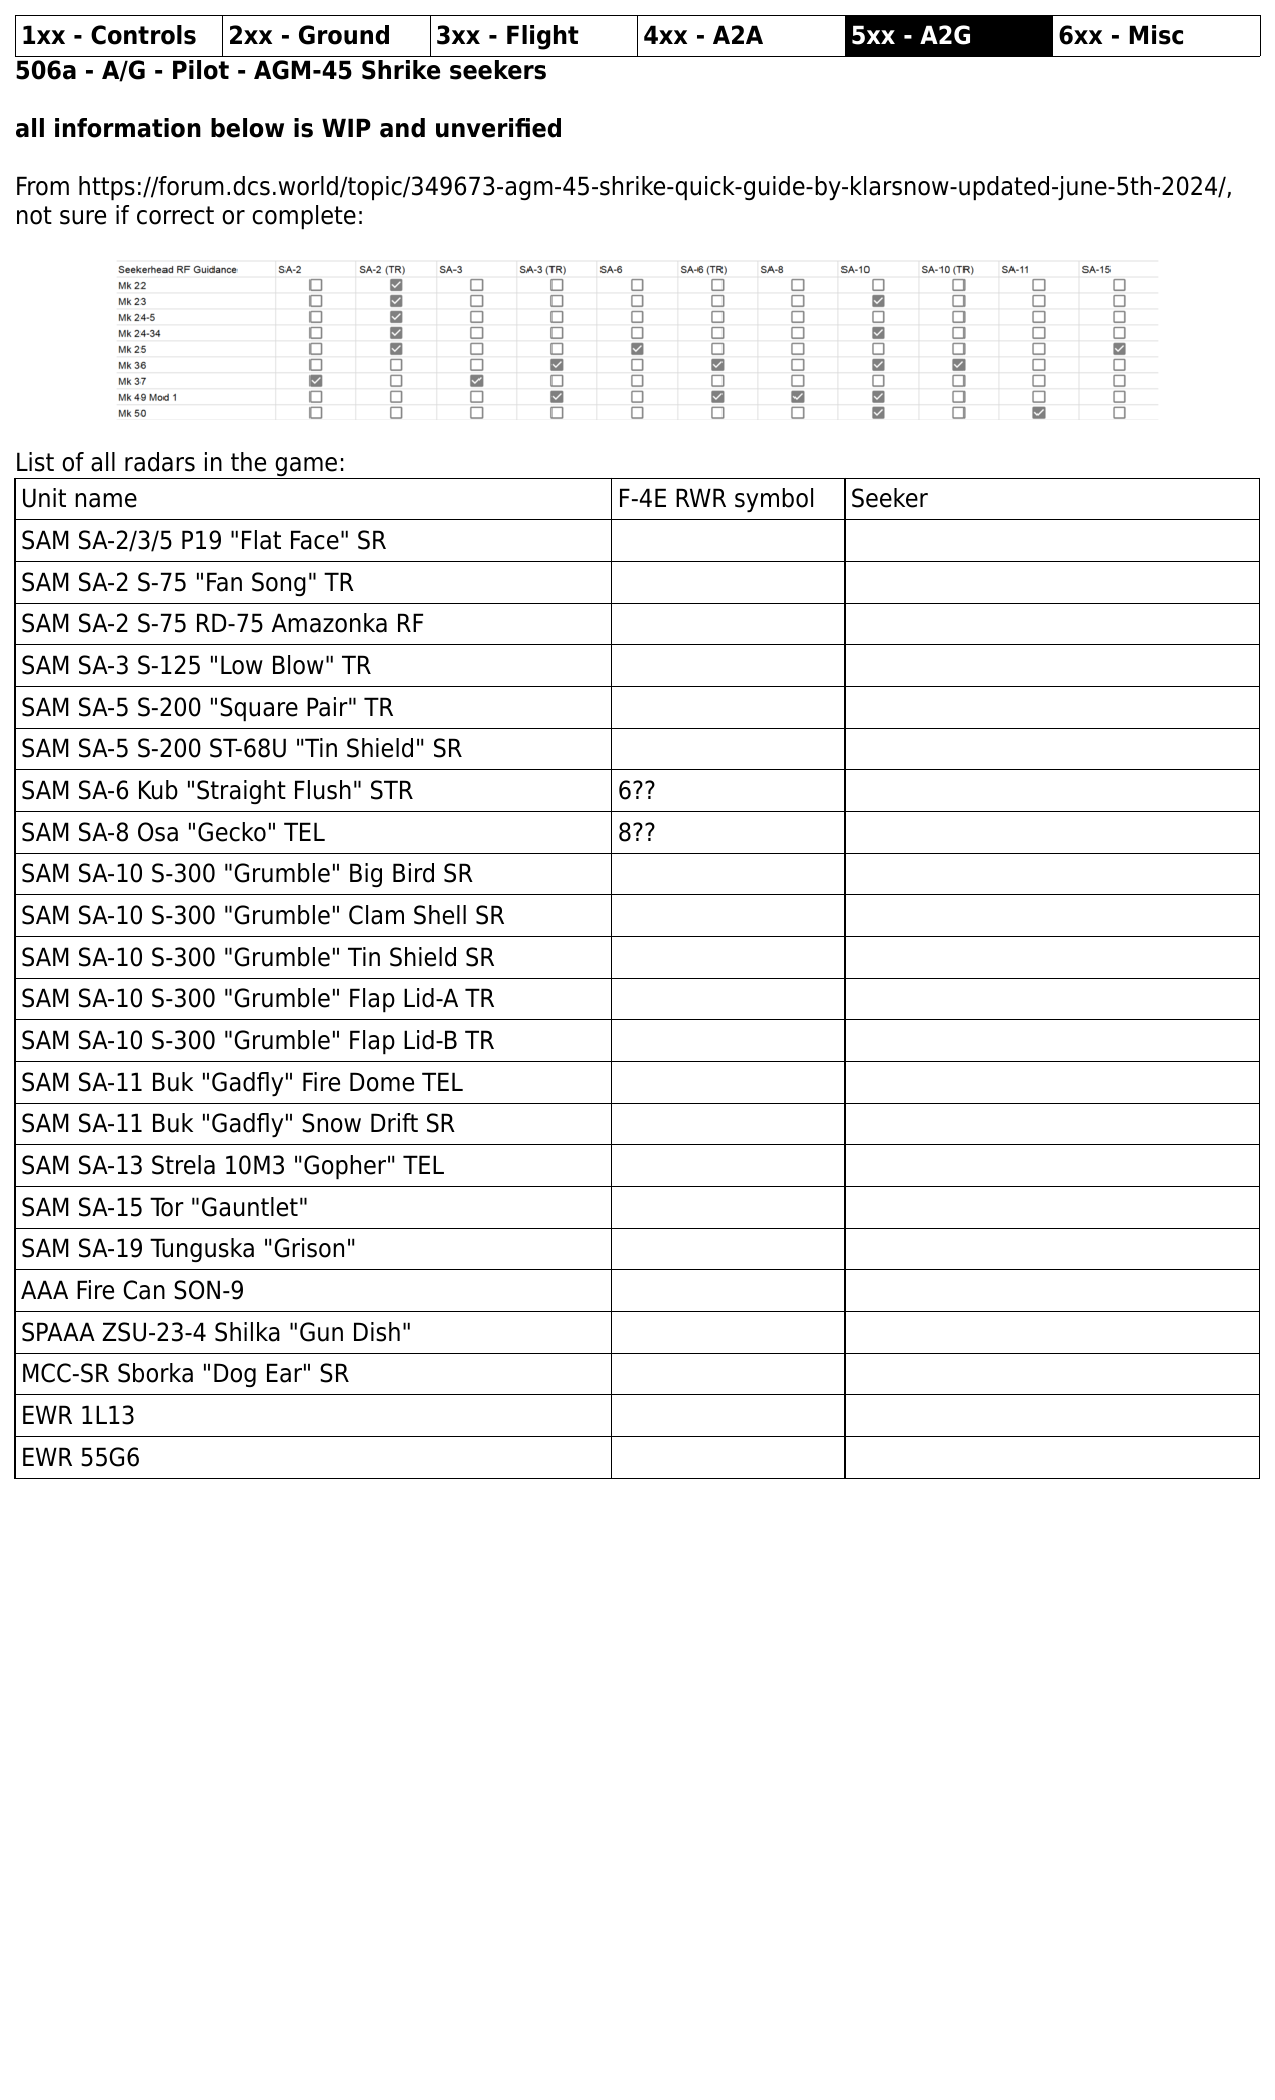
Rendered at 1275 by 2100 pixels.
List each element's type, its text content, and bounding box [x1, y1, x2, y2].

table_cell [846, 1395, 1259, 1436]
table_cell [612, 1187, 844, 1228]
table_cell SAM SA-2 S-75 "Fan Song" TR [16, 562, 611, 603]
table_cell [846, 895, 1259, 936]
table_cell SAM SA-5 S-200 ST-68U "Tin Shield" SR [16, 729, 611, 769]
table_header 1xx - Controls [16, 16, 222, 56]
table_cell [612, 1354, 844, 1394]
table_cell [612, 520, 844, 561]
picture [116, 259, 1159, 420]
table_cell [846, 1354, 1259, 1394]
table_cell [846, 854, 1259, 894]
table_cell SAM SA-8 Osa "Gecko" TEL [16, 812, 611, 853]
table_cell 6?? [612, 770, 844, 811]
table_cell [846, 979, 1259, 1019]
text all information below is WIP and unverified [15, 114, 1260, 143]
table_cell [846, 1270, 1259, 1311]
table_cell [612, 1062, 844, 1103]
table_cell SAM SA-10 S-300 "Grumble" Flap Lid-B TR [16, 1020, 611, 1061]
text List of all radars in the game: [15, 448, 1260, 478]
table_cell [846, 937, 1259, 978]
table_cell SAM SA-13 Strela 10M3 "Gopher" TEL [16, 1145, 611, 1186]
table_cell [612, 979, 844, 1019]
table_cell [612, 604, 844, 644]
table_cell [846, 812, 1259, 853]
table_cell [612, 729, 844, 769]
text From https://forum.dcs.world/topic/349673-agm-45-shrike-quick-guide-by-klarsnow-updated-june-5th-2024/, not sure if correct or complete: [15, 172, 1260, 231]
table_header 3xx - Flight [431, 16, 637, 56]
table_cell [846, 687, 1259, 728]
table_cell [846, 1020, 1259, 1061]
table_cell SAM SA-6 Kub "Straight Flush" STR [16, 770, 611, 811]
table_cell [612, 1312, 844, 1353]
table_cell [846, 1062, 1259, 1103]
table_header 4xx - A2A [638, 16, 845, 56]
table_cell [612, 1104, 844, 1144]
table_cell [846, 1437, 1259, 1478]
table_cell [846, 1145, 1259, 1186]
table_cell [612, 1020, 844, 1061]
table_cell SAM SA-10 S-300 "Grumble" Tin Shield SR [16, 937, 611, 978]
table_cell [612, 645, 844, 686]
table_cell [846, 1229, 1259, 1269]
table_cell MCC-SR Sborka "Dog Ear" SR [16, 1354, 611, 1394]
table_cell [846, 1312, 1259, 1353]
table_cell SAM SA-10 S-300 "Grumble" Flap Lid-A TR [16, 979, 611, 1019]
table_header 2xx - Ground [223, 16, 430, 56]
table_cell [612, 687, 844, 728]
table_cell SAM SA-10 S-300 "Grumble" Big Bird SR [16, 854, 611, 894]
text 506a - A/G - Pilot - AGM-45 Shrike seekers [15, 57, 1260, 85]
table_cell SAM SA-10 S-300 "Grumble" Clam Shell SR [16, 895, 611, 936]
table_cell [846, 645, 1259, 686]
table_cell [846, 1104, 1259, 1144]
table_cell SAM SA-3 S-125 "Low Blow" TR [16, 645, 611, 686]
table_cell [612, 1395, 844, 1436]
table_cell EWR 55G6 [16, 1437, 611, 1478]
table_cell 8?? [612, 812, 844, 853]
table_cell [846, 729, 1259, 769]
table_cell [612, 1270, 844, 1311]
table_cell [612, 1437, 844, 1478]
table_header F-4E RWR symbol [612, 479, 844, 519]
table_cell [612, 937, 844, 978]
table_cell SAM SA-2/3/5 P19 "Flat Face" SR [16, 520, 611, 561]
table_cell [846, 562, 1259, 603]
table_cell [846, 604, 1259, 644]
table_cell [846, 770, 1259, 811]
table_cell SAM SA-2 S-75 RD-75 Amazonka RF [16, 604, 611, 644]
table_cell [846, 520, 1259, 561]
table_header 6xx - Misc [1053, 16, 1260, 56]
table_cell [612, 895, 844, 936]
table_cell AAA Fire Can SON-9 [16, 1270, 611, 1311]
table_header 5xx - A2G [846, 16, 1052, 56]
table_cell EWR 1L13 [16, 1395, 611, 1436]
table_cell [846, 1187, 1259, 1228]
table_header Seeker [846, 479, 1259, 519]
table_cell SAM SA-11 Buk "Gadfly" Snow Drift SR [16, 1104, 611, 1144]
table_cell SPAAA ZSU-23-4 Shilka "Gun Dish" [16, 1312, 611, 1353]
table_cell [612, 1229, 844, 1269]
table_cell [612, 854, 844, 894]
table_cell SAM SA-11 Buk "Gadfly" Fire Dome TEL [16, 1062, 611, 1103]
table_header Unit name [16, 479, 611, 519]
table_cell SAM SA-5 S-200 "Square Pair" TR [16, 687, 611, 728]
table_cell SAM SA-15 Tor "Gauntlet" [16, 1187, 611, 1228]
table_cell SAM SA-19 Tunguska "Grison" [16, 1229, 611, 1269]
table_cell [612, 562, 844, 603]
table_cell [612, 1145, 844, 1186]
